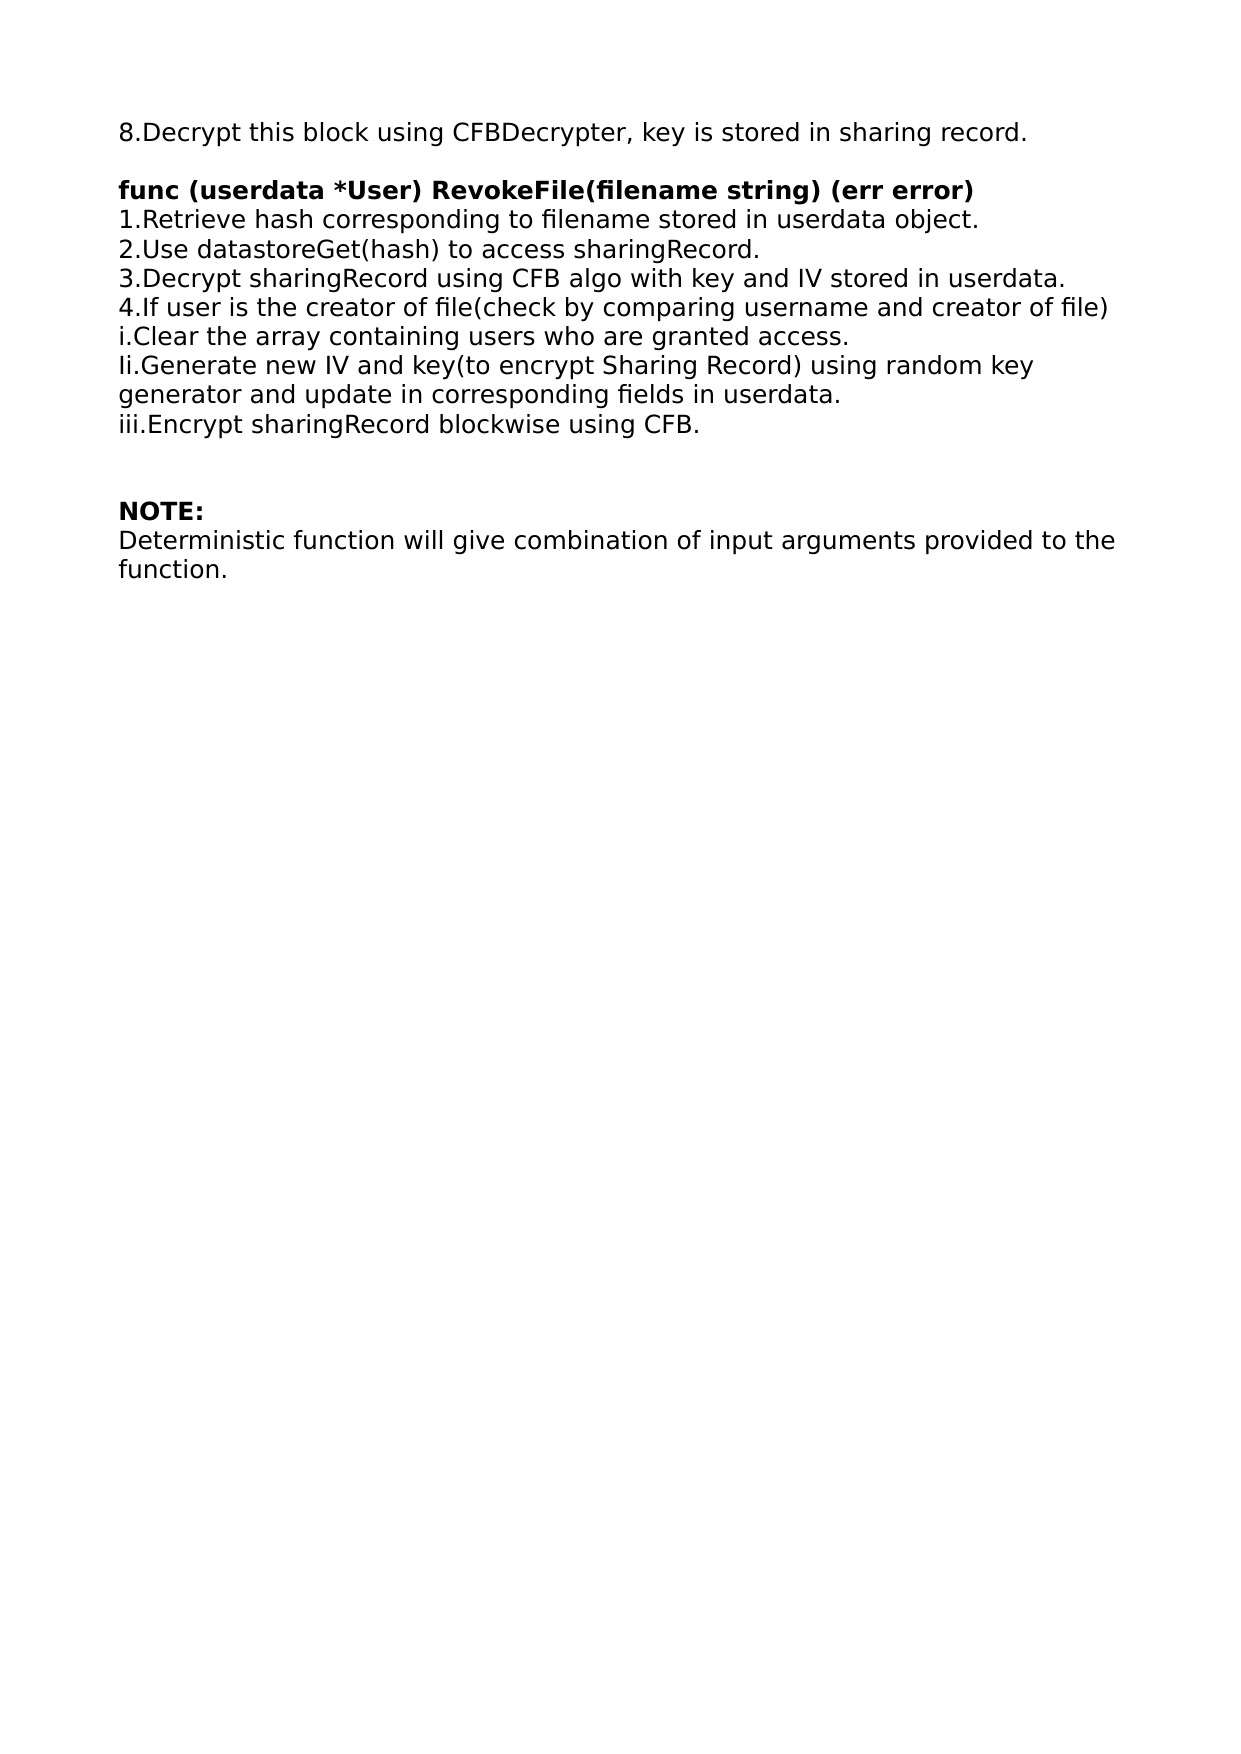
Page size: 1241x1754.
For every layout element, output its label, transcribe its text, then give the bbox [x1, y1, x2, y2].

text 4.If user is the creator of file(check by comparing username and creator of file) [118, 293, 1122, 322]
text func (userdata *User) RevokeFile(filename string) (err error) [118, 176, 1122, 206]
text NOTE: [118, 497, 1122, 526]
text iii.Encrypt sharingRecord blockwise using CFB. [118, 410, 1122, 439]
text Ii.Generate new IV and key(to encrypt Sharing Record) using random key generator and update in corresponding fields in userdata. [118, 351, 1122, 410]
text Deterministic function will give combination of input arguments provided to the function. [118, 526, 1122, 585]
text i.Clear the array containing users who are granted access. [118, 322, 1122, 351]
text 2.Use datastoreGet(hash) to access sharingRecord. [118, 235, 1122, 264]
text 3.Decrypt sharingRecord using CFB algo with key and IV stored in userdata. [118, 264, 1122, 293]
text 8.Decrypt this block using CFBDecrypter, key is stored in sharing record. [118, 118, 1122, 147]
text 1.Retrieve hash corresponding to filename stored in userdata object. [118, 206, 1122, 235]
